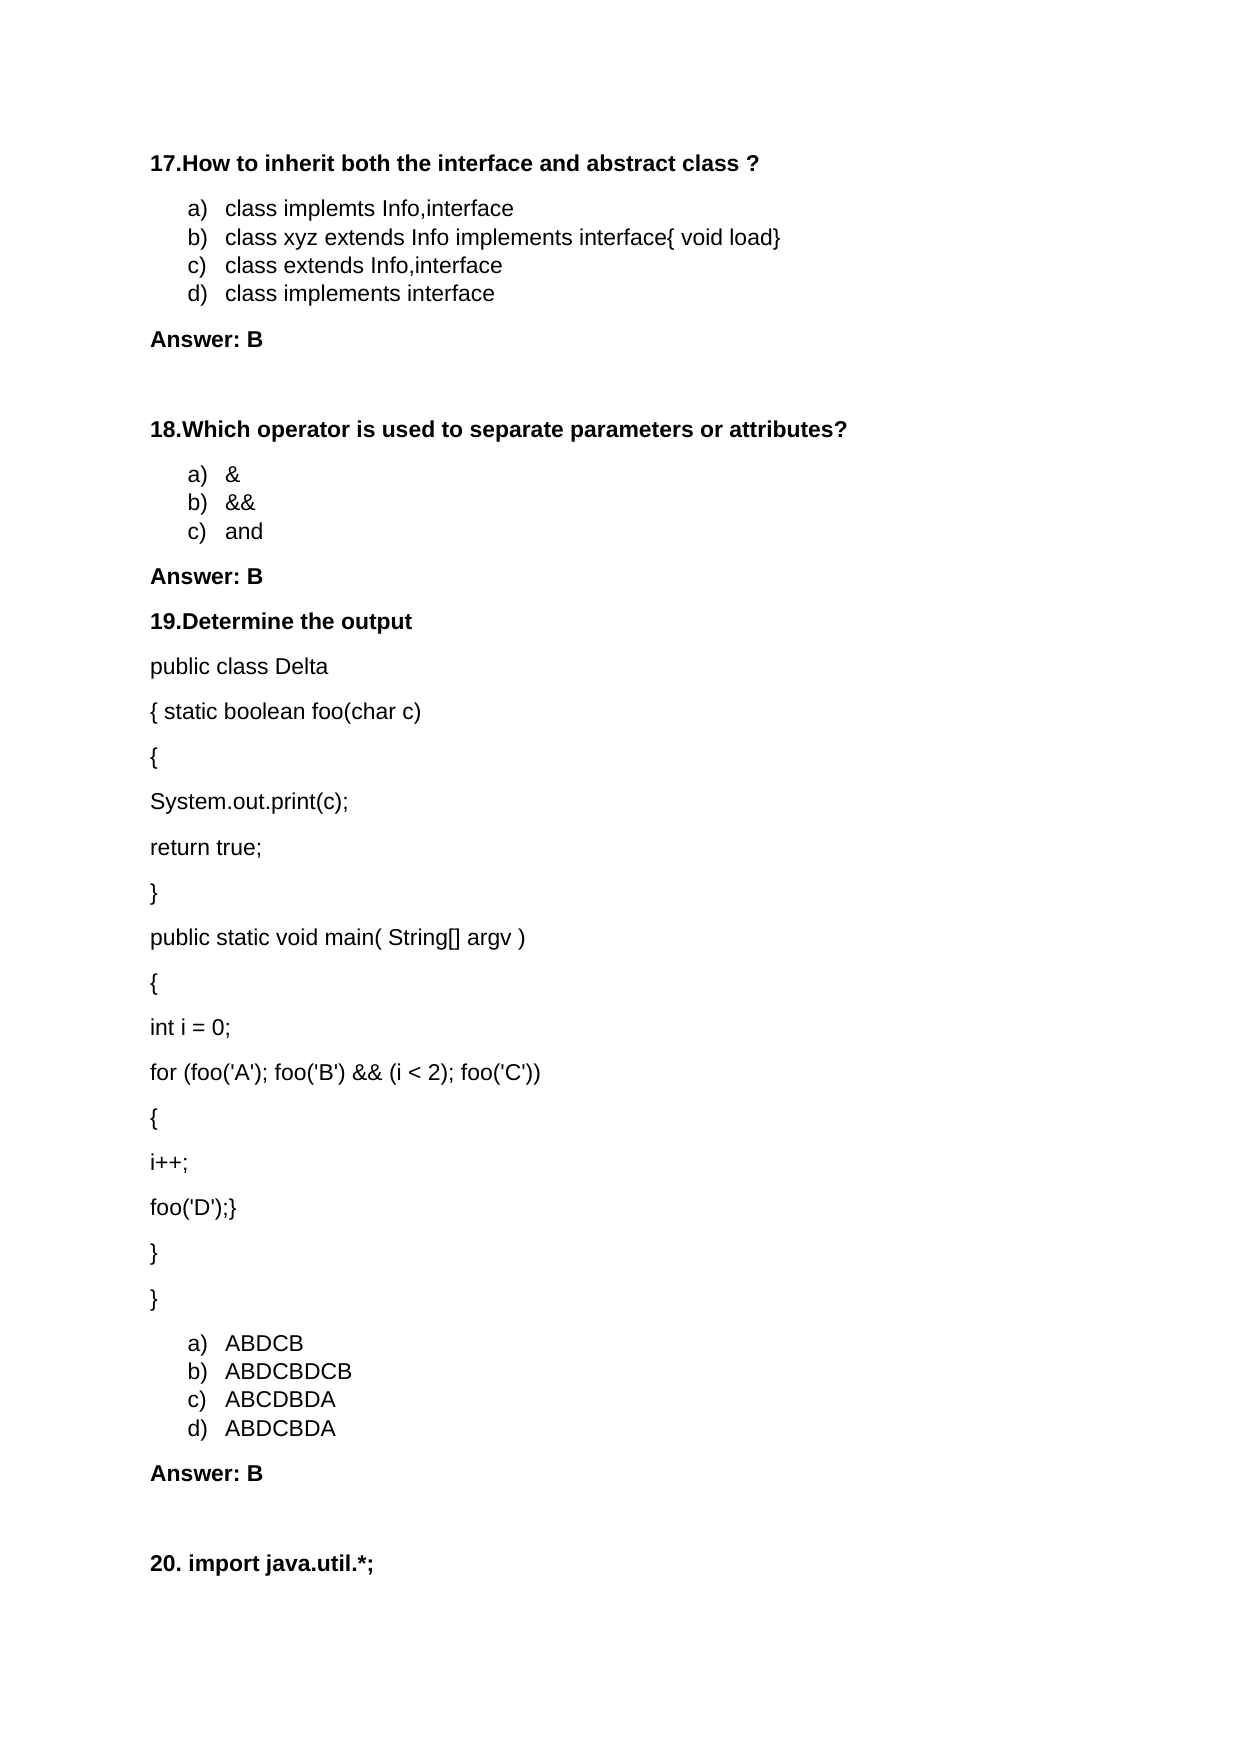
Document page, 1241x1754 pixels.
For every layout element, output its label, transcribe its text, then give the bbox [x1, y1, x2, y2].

text } [150, 878, 1090, 905]
list ABCDBDA [187, 1386, 1090, 1413]
list && [187, 489, 1090, 516]
list and [187, 518, 1090, 544]
list ABDCBDA [187, 1415, 1090, 1441]
list class extends Info,interface [187, 252, 1090, 278]
list class implements interface [187, 280, 1090, 307]
text { [150, 743, 1090, 769]
text foo('D');} [150, 1194, 1090, 1221]
text 18.Which operator is used to separate parameters or attributes? [150, 416, 1090, 442]
text { static boolean foo(char c) [150, 698, 1090, 724]
text 17.How to inherit both the interface and abstract class ? [150, 150, 1090, 176]
text 20. import java.util.*; [150, 1550, 1090, 1577]
text } [150, 1239, 1090, 1266]
text for (foo('A'); foo('B') && (i < 2); foo('C')) [150, 1059, 1090, 1085]
text } [150, 1284, 1090, 1311]
text System.out.print(c); [150, 788, 1090, 815]
text { [150, 1104, 1090, 1130]
list & [187, 461, 1090, 487]
text Answer: B [150, 1460, 1090, 1486]
list ABDCBDCB [187, 1358, 1090, 1384]
text { [150, 969, 1090, 995]
list ABDCB [187, 1329, 1090, 1356]
text Answer: B [150, 326, 1090, 352]
text int i = 0; [150, 1014, 1090, 1040]
text return true; [150, 833, 1090, 860]
text public class Delta [150, 653, 1090, 679]
list class xyz extends Info implements interface{ void load} [187, 223, 1090, 250]
text Answer: B [150, 563, 1090, 589]
text public static void main( String[] argv ) [150, 924, 1090, 950]
text 19.Determine the output [150, 608, 1090, 634]
list class implemts Info,interface [187, 195, 1090, 221]
text i++; [150, 1149, 1090, 1176]
